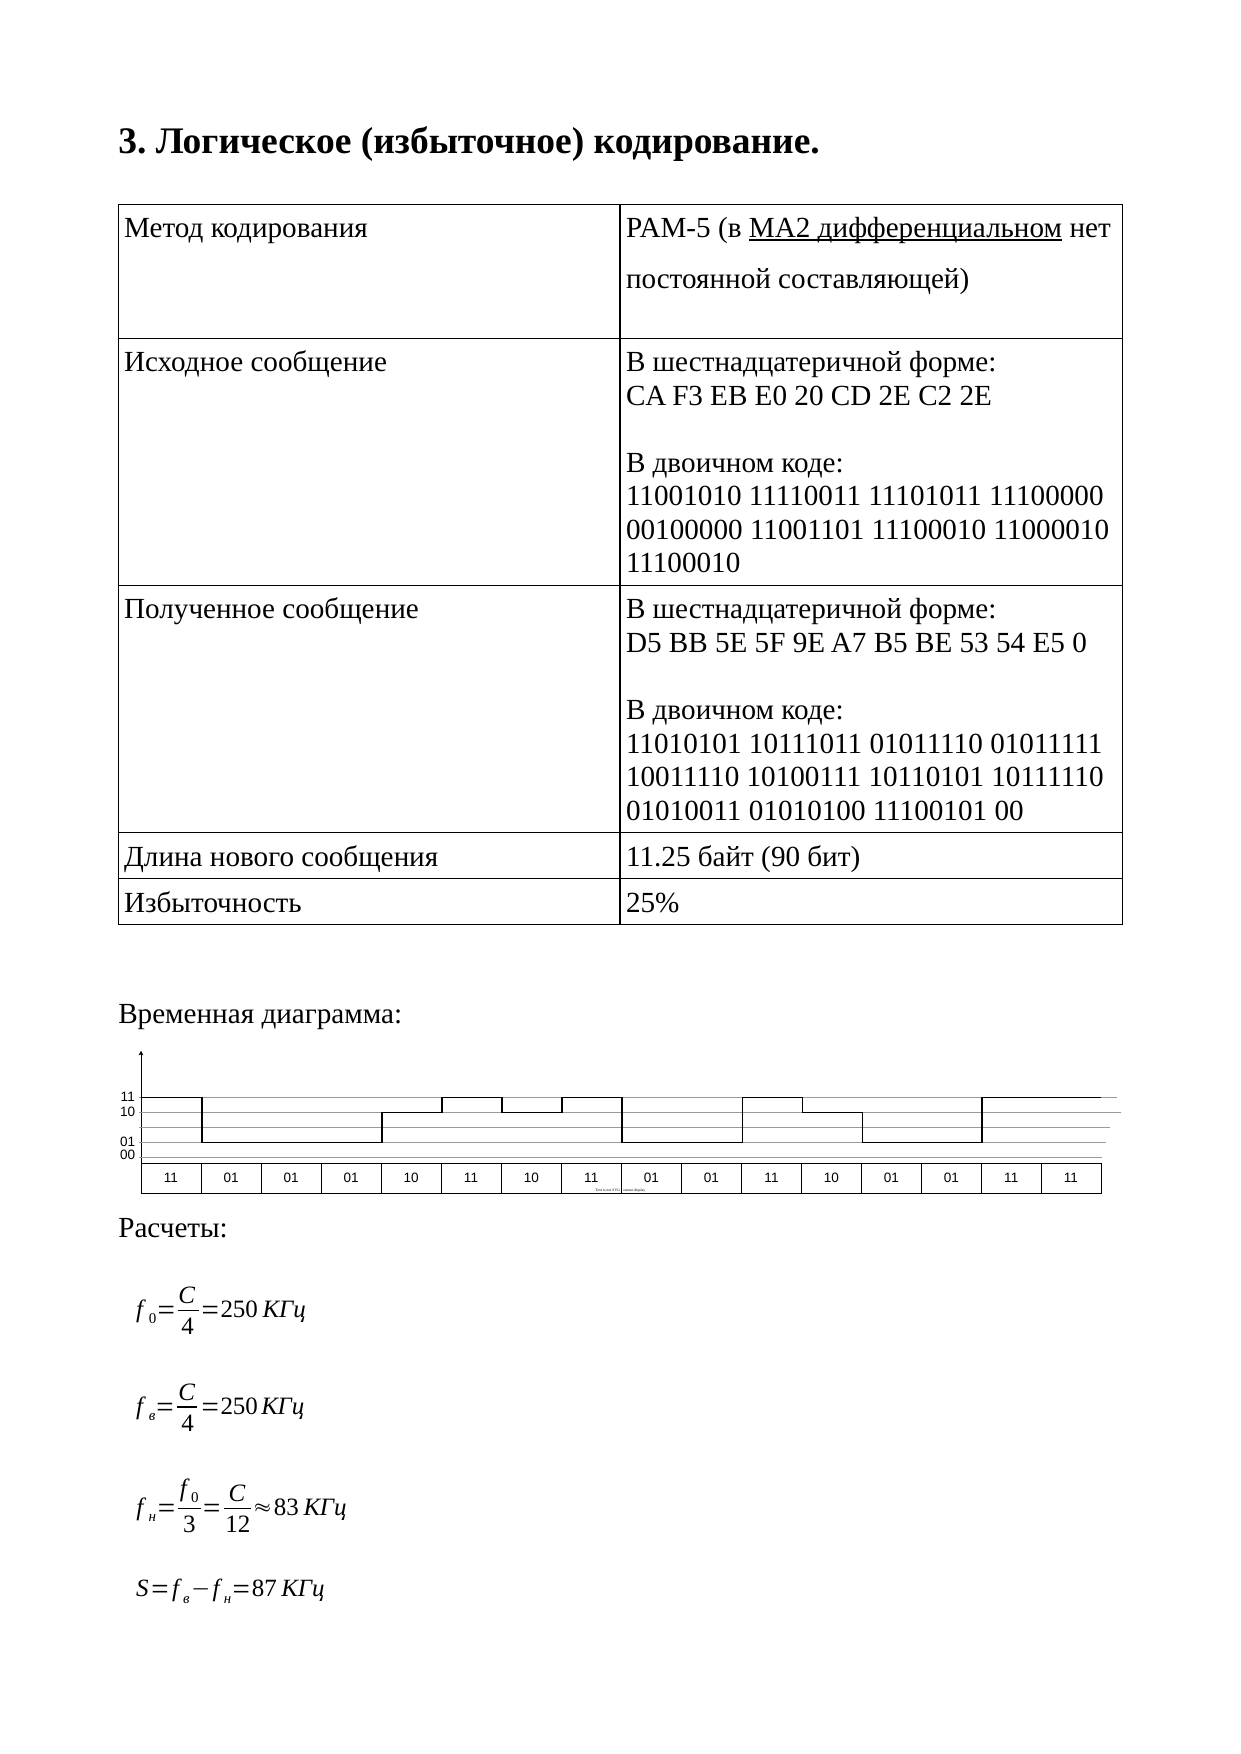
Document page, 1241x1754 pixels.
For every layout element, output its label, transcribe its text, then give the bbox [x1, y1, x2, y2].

table_header Метод кодирования [119, 205, 619, 337]
text Временная диаграмма: [118, 996, 1122, 1030]
table_cell 25% [621, 879, 1122, 924]
table_cell Исходное сообщение [119, 339, 619, 585]
text 3. Логическое (избыточное) кодирование. [118, 118, 1122, 161]
table_cell Избыточность [119, 879, 619, 924]
table_cell В шестнадцатеричной форме: CA F3 EB E0 20 CD 2E C2 2E В двоичном коде: 11001010 11110011 11101011 11100000 00100000 11001101 11100010 11000010 11100010 [621, 339, 1122, 585]
table_cell Длина нового сообщения [119, 833, 619, 878]
table_header PAM-5 (в MA2 дифференциальном нет постоянной составляющей) [621, 205, 1122, 337]
table_cell Полученное сообщение [119, 586, 619, 832]
table_cell В шестнадцатеричной форме: D5 BB 5E 5F 9E A7 B5 BE 53 54 E5 0 В двоичном коде: 11010101 10111011 01011110 01011111 10011110 10100111 10110101 10111110 01010011 01010100 11100101 00 [621, 586, 1122, 832]
table_cell 11.25 байт (90 бит) [621, 833, 1122, 878]
text Расчеты: [118, 1067, 1122, 1244]
